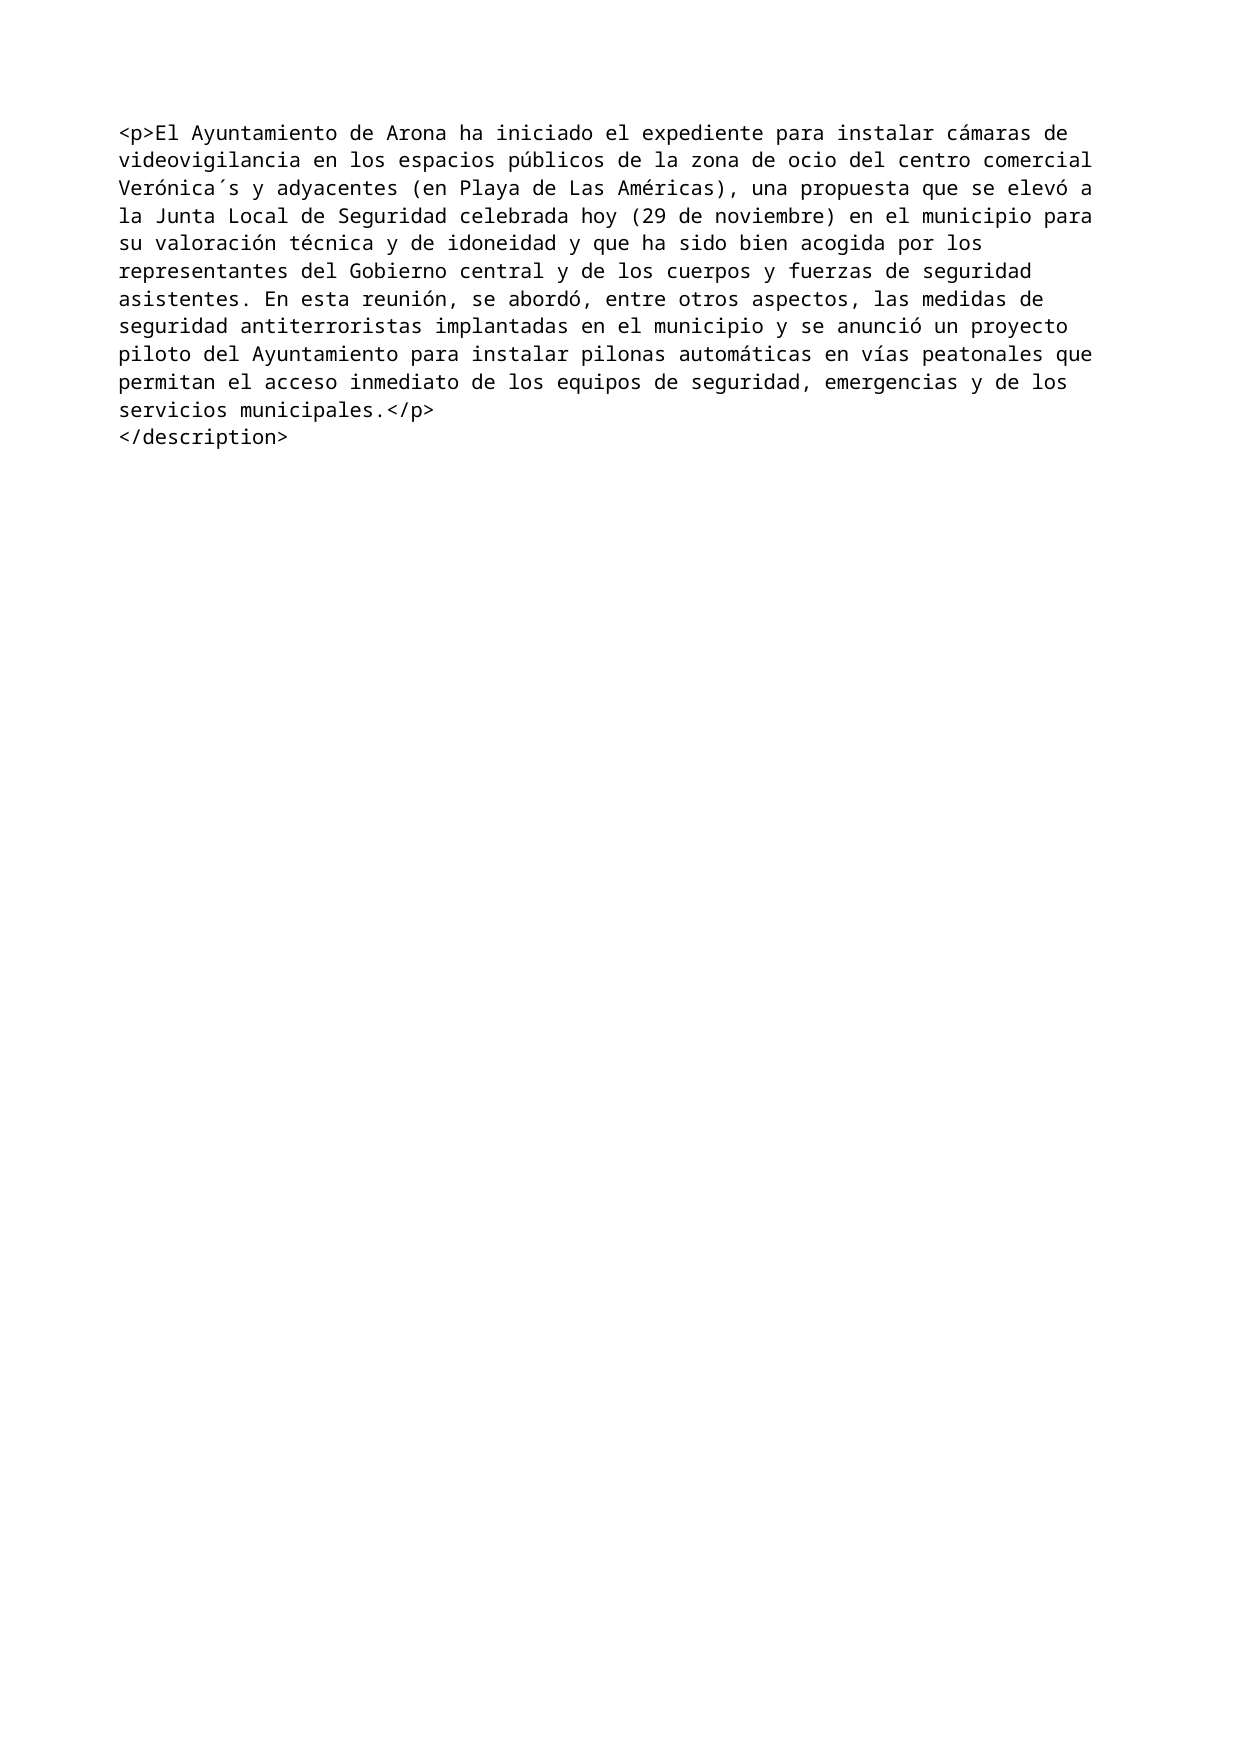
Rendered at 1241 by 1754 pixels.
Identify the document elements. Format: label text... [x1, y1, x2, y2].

text <p>El Ayuntamiento de Arona ha iniciado el expediente para instalar cámaras de videovigilancia en los espacios públicos de la zona de ocio del centro comercial Verónica´s y adyacentes (en Playa de Las Américas), una propuesta que se elevó a la Junta Local de Seguridad celebrada hoy (29 de noviembre) en el municipio para su valoración técnica y de idoneidad y que ha sido bien acogida por los representantes del Gobierno central y de los cuerpos y fuerzas de seguridad asistentes. En esta reunión, se abordó, entre otros aspectos, las medidas de seguridad antiterroristas implantadas en el municipio y se anunció un proyecto piloto del Ayuntamiento para instalar pilonas automáticas en vías peatonales que permitan el acceso inmediato de los equipos de seguridad, emergencias y de los servicios municipales.</p> [118, 118, 1122, 423]
text </description> [118, 423, 1122, 451]
